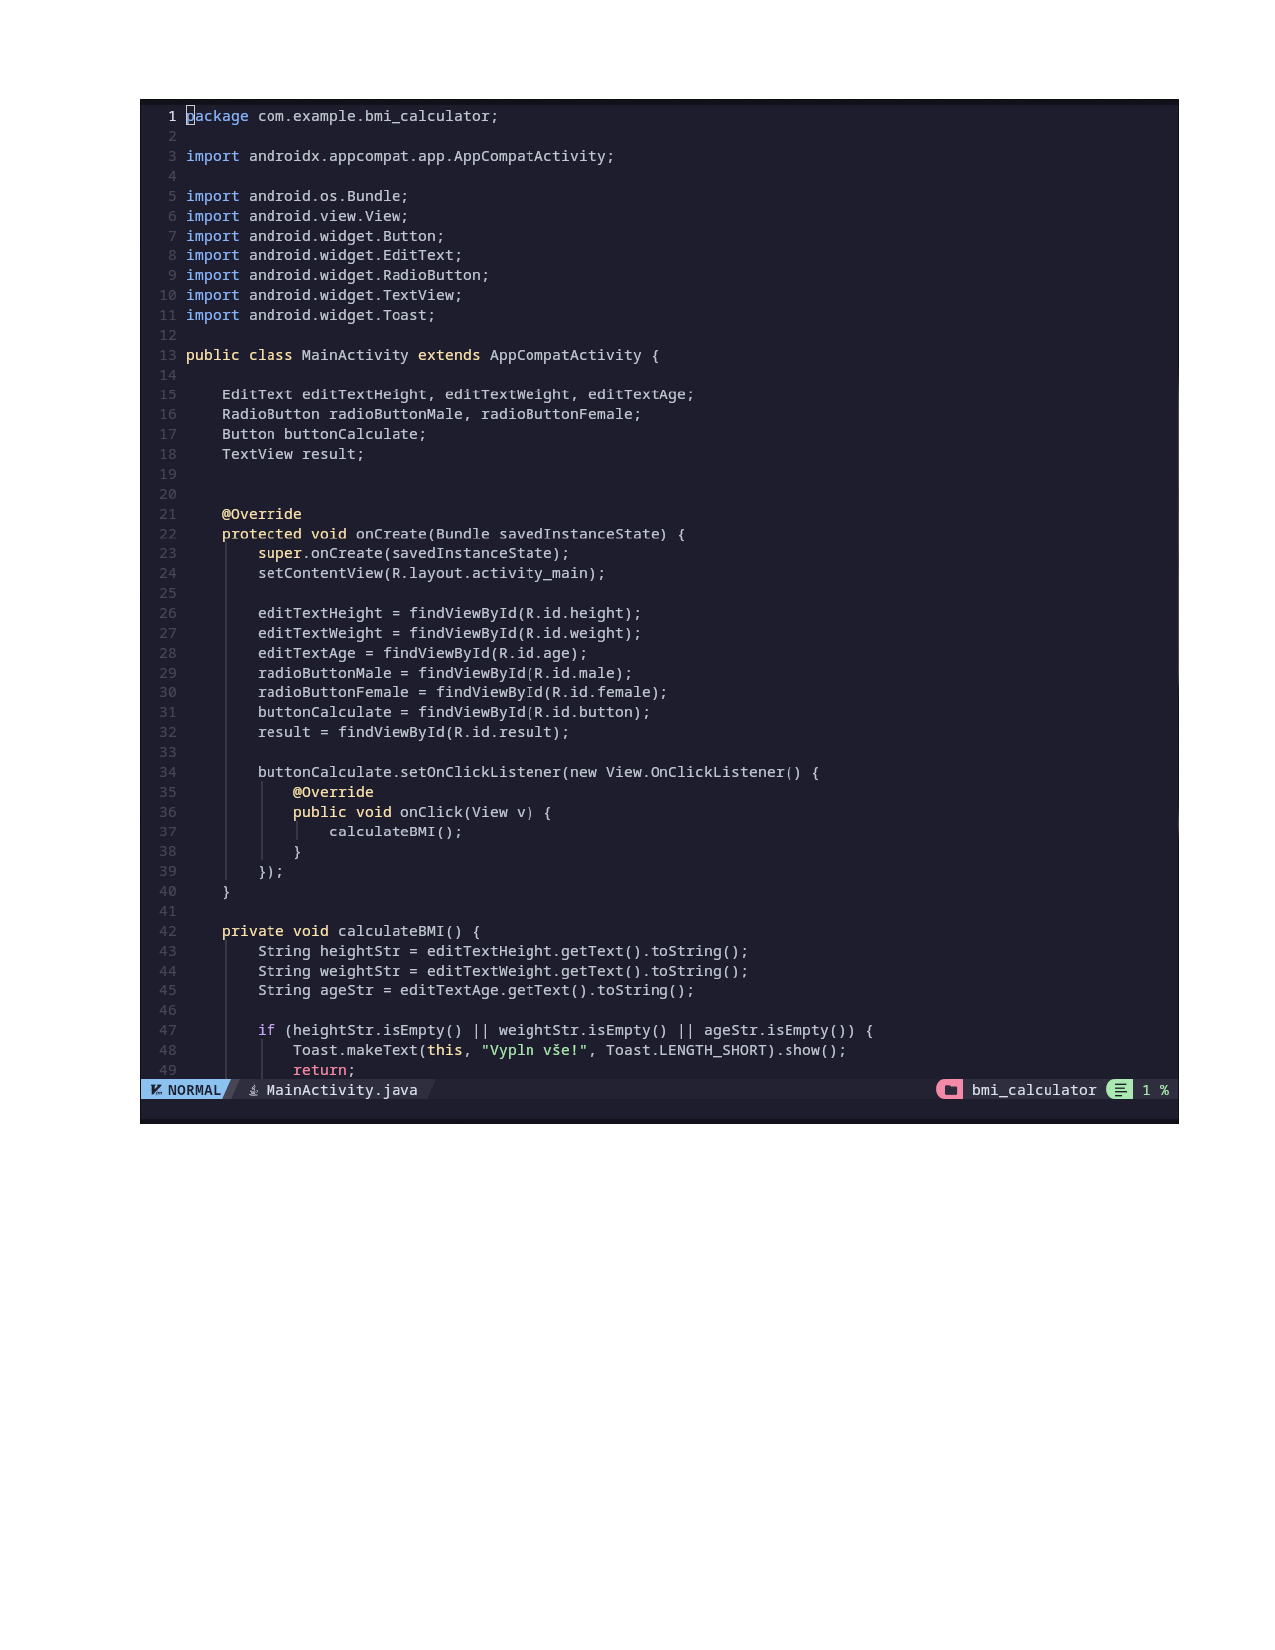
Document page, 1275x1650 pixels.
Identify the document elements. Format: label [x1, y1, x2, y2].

picture [140, 99, 1179, 1124]
